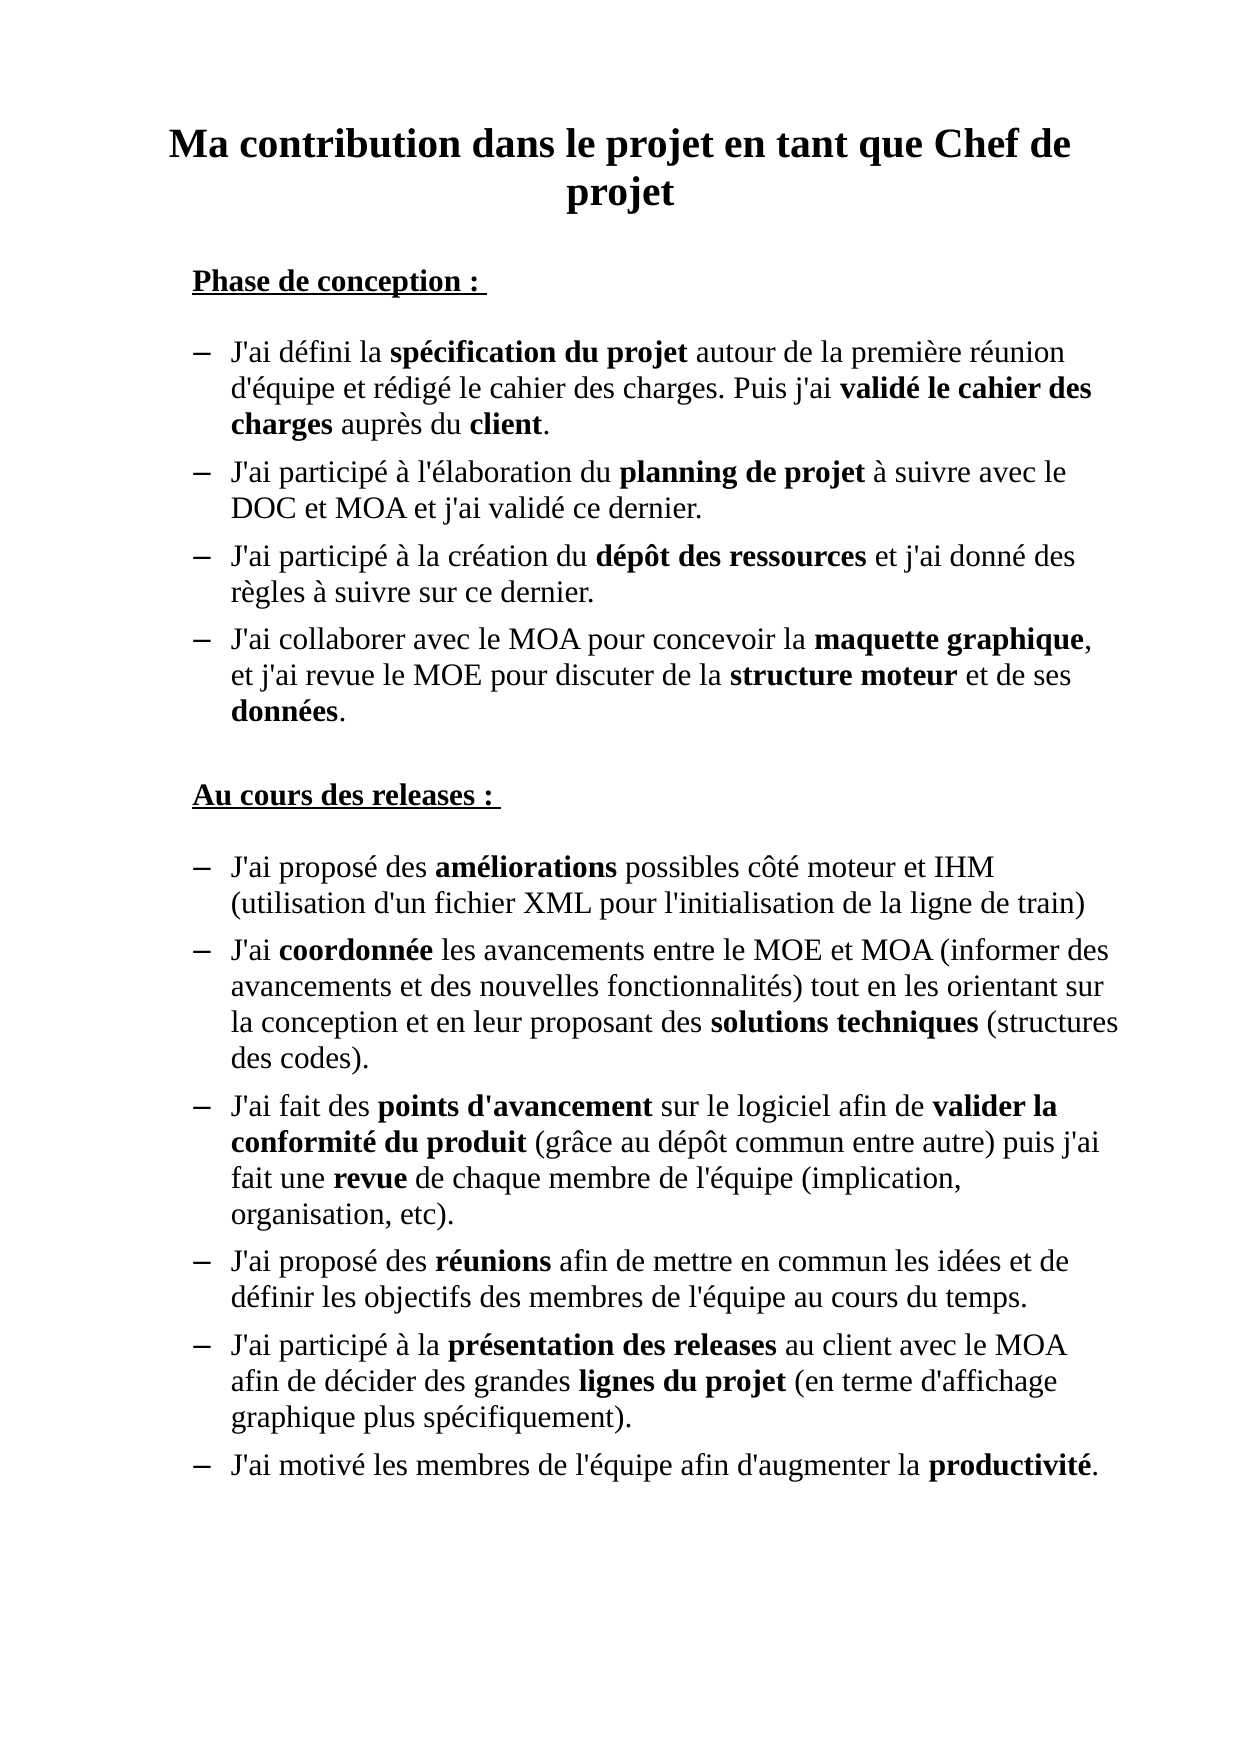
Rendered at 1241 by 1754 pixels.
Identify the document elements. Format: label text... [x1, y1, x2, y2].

list J'ai motivé les membres de l'équipe afin d'augmenter la productivité. [193, 1446, 1122, 1482]
text Ma contribution dans le projet en tant que Chef de projet [118, 118, 1122, 214]
list J'ai défini la spécification du projet autour de la première réunion d'équipe et rédigé le cahier des charges. Puis j'ai validé le cahier des charges auprès du client. [193, 334, 1122, 442]
list J'ai participé à la création du dépôt des ressources et j'ai donné des règles à suivre sur ce dernier. [193, 537, 1122, 609]
list J'ai fait des points d'avancement sur le logiciel afin de valider la conformité du produit (grâce au dépôt commun entre autre) puis j'ai fait une revue de chaque membre de l'équipe (implication, organisation, etc). [193, 1087, 1122, 1231]
list J'ai participé à l'élaboration du planning de projet à suivre avec le DOC et MOA et j'ai validé ce dernier. [193, 453, 1122, 525]
list J'ai coordonnée les avancements entre le MOE et MOA (informer des avancements et des nouvelles fonctionnalités) tout en les orientant sur la conception et en leur proposant des solutions techniques (structures des codes). [193, 932, 1122, 1075]
text Phase de conception : [118, 262, 1122, 298]
list J'ai participé à la présentation des releases au client avec le MOA afin de décider des grandes lignes du projet (en terme d'affichage graphique plus spécifiquement). [193, 1326, 1122, 1434]
list J'ai proposé des améliorations possibles côté moteur et IHM (utilisation d'un fichier XML pour l'initialisation de la ligne de train) [193, 848, 1122, 920]
text Au cours des releases : [118, 776, 1122, 812]
list J'ai collaborer avec le MOA pour concevoir la maquette graphique, et j'ai revue le MOE pour discuter de la structure moteur et de ses données. [193, 621, 1122, 728]
list J'ai proposé des réunions afin de mettre en commun les idées et de définir les objectifs des membres de l'équipe au cours du temps. [193, 1243, 1122, 1314]
